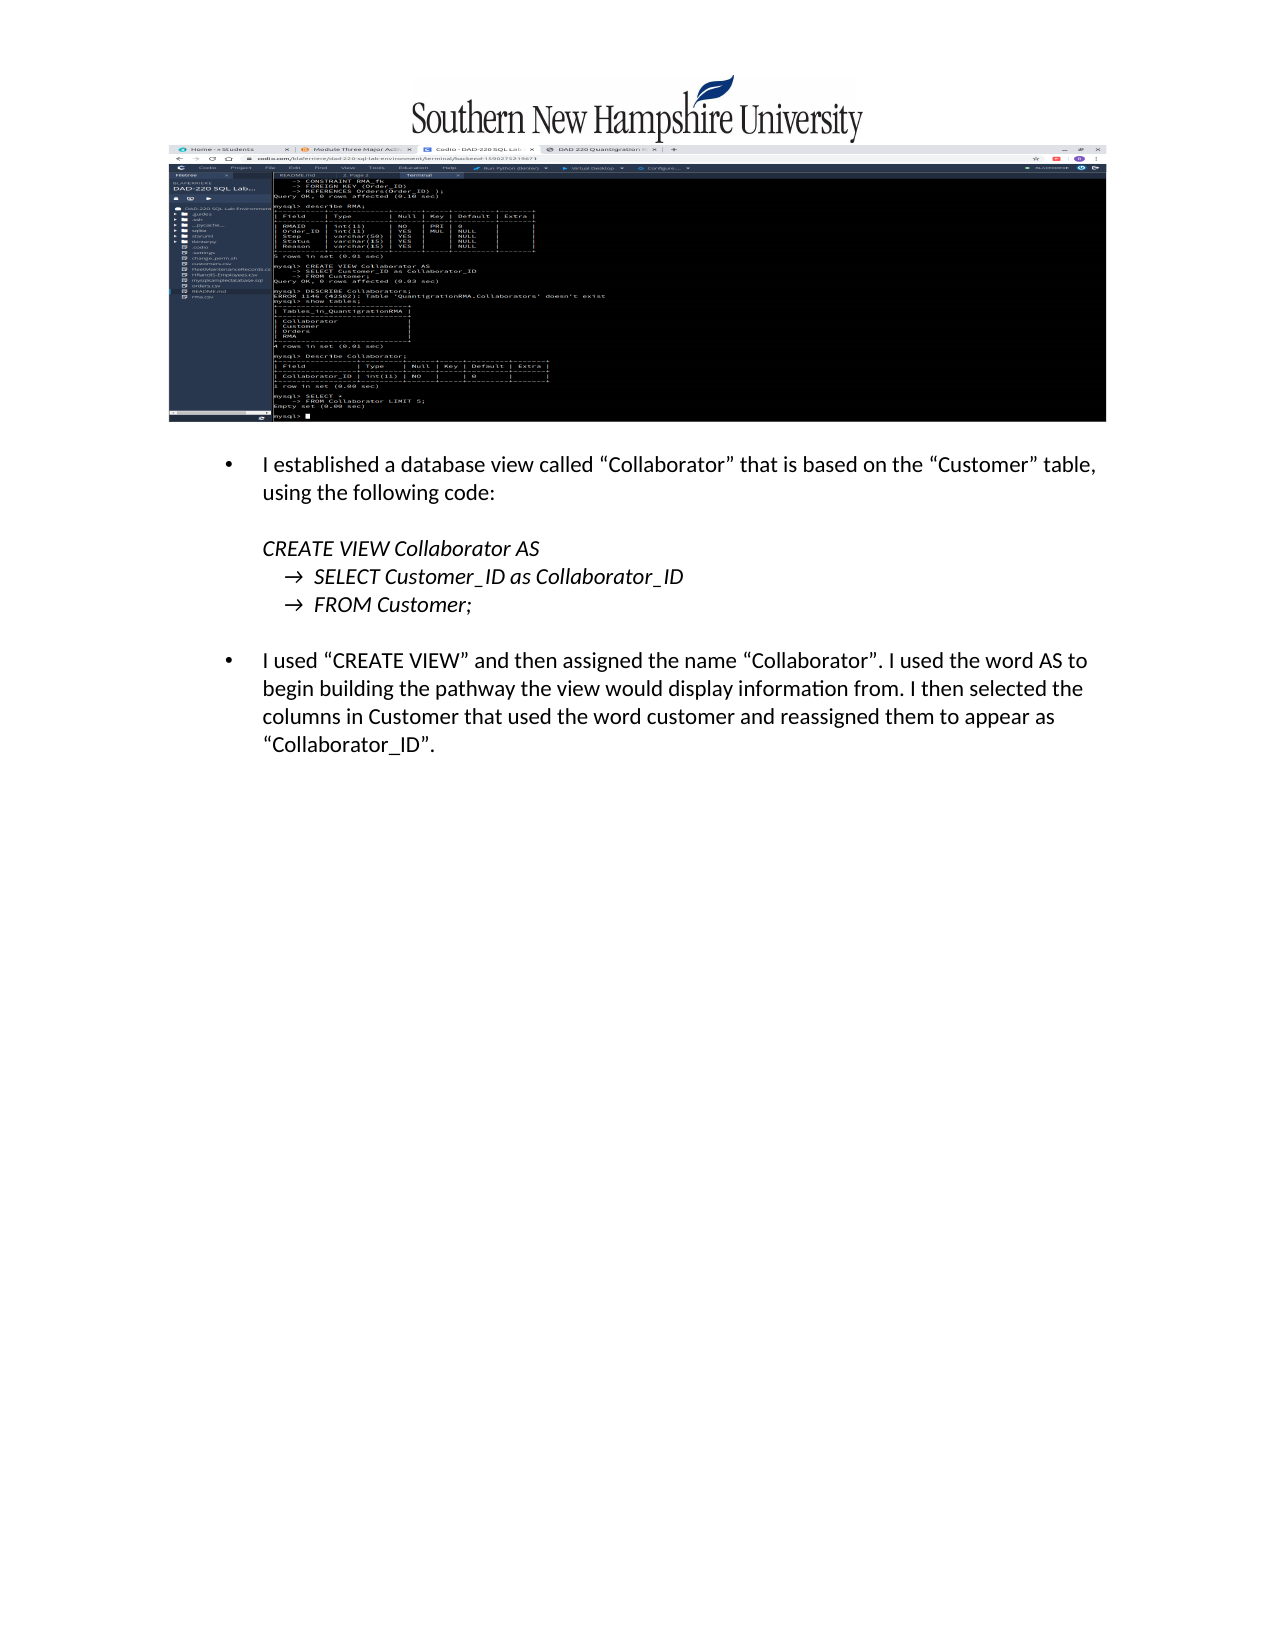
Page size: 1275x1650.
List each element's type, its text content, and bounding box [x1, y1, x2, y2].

list → SELECT Customer_ID as Collaborator_ID [225, 562, 1125, 590]
list I used “CREATE VIEW” and then assigned the name “Collaborator”. I used the word AS to begin building the pathway the view would display information from. I then selected the columns in Customer that used the word customer and reassigned them to appear as “Collaborator_ID”. [225, 646, 1125, 758]
list I established a database view called “Collaborator” that is based on the “Customer” table, using the following code: [225, 450, 1125, 506]
list CREATE VIEW Collaborator AS [225, 534, 1125, 562]
list → FROM Customer; [225, 590, 1125, 618]
picture [412, 75, 863, 143]
picture [168, 145, 1107, 422]
